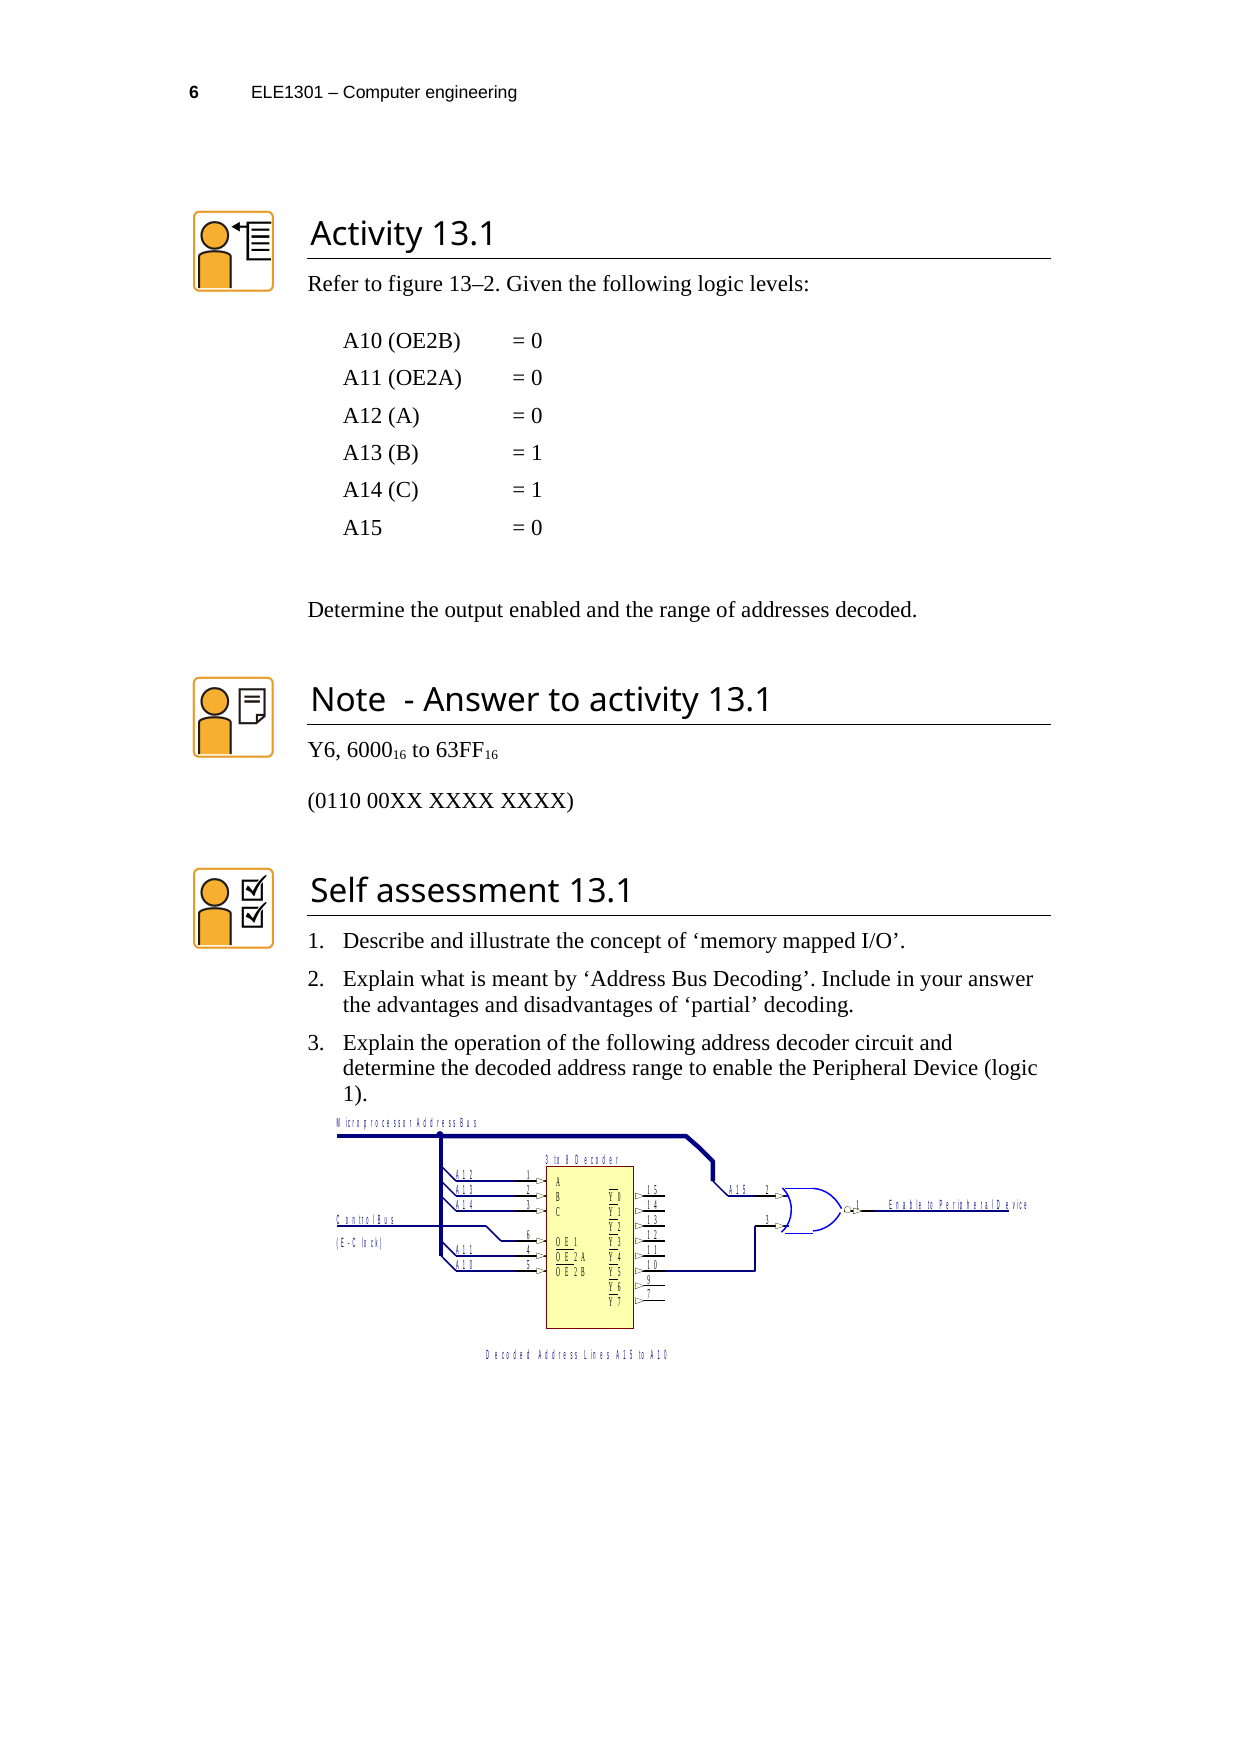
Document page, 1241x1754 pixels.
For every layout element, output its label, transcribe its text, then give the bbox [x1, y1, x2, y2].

table_header Self assessment 13.1 Describe and illustrate the concept of ‘memory mapped I/O’. Explain what is meant by ‘Address Bus Decoding’. Include in your answer the advantages and disadvantages of ‘partial’ decoding. Explain the operation of the following address decoder circuit and determine the decoded address range to enable the Peripheral Device (logic 1). [307, 864, 1051, 915]
table_header = 0 [507, 322, 619, 359]
table_cell A12 (A) [343, 397, 507, 434]
table_cell = 1 [507, 434, 619, 471]
table_cell = 1 [507, 471, 619, 509]
table_header Activity 13.1 [307, 207, 1051, 258]
table_cell = 0 [507, 359, 619, 397]
table_cell A13 (B) [343, 434, 507, 471]
table_cell A14 (C) [343, 471, 507, 509]
table_header A10 (OE2B) [343, 322, 507, 359]
table_header [189, 207, 307, 622]
picture [188, 672, 278, 762]
picture [188, 863, 278, 953]
table_header Note - Answer to activity 13.1 [307, 673, 1051, 724]
table_cell A15 [343, 509, 507, 546]
table_cell = 0 [507, 397, 619, 434]
table_cell A11 (OE2A) [343, 359, 507, 397]
table_header [189, 673, 307, 813]
table_header Self assessment 13.1 Describe and illustrate the concept of ‘memory mapped I/O’. Explain what is meant by ‘Address Bus Decoding’. Include in your answer the advantages and disadvantages of ‘partial’ decoding. Explain the operation of the following address decoder circuit and determine the decoded address range to enable the Peripheral Device (logic 1). [307, 916, 1051, 1394]
picture [188, 206, 278, 296]
table_header [189, 864, 307, 1394]
table_header Refer to figure 13–2. Given the following logic levels: Determine the output enabled and the range of addresses decoded. [307, 259, 1051, 622]
table_header Y6, 600016 to 63FF16 (0110 00XX XXXX XXXX) [307, 725, 1051, 813]
table_cell = 0 [507, 509, 619, 546]
